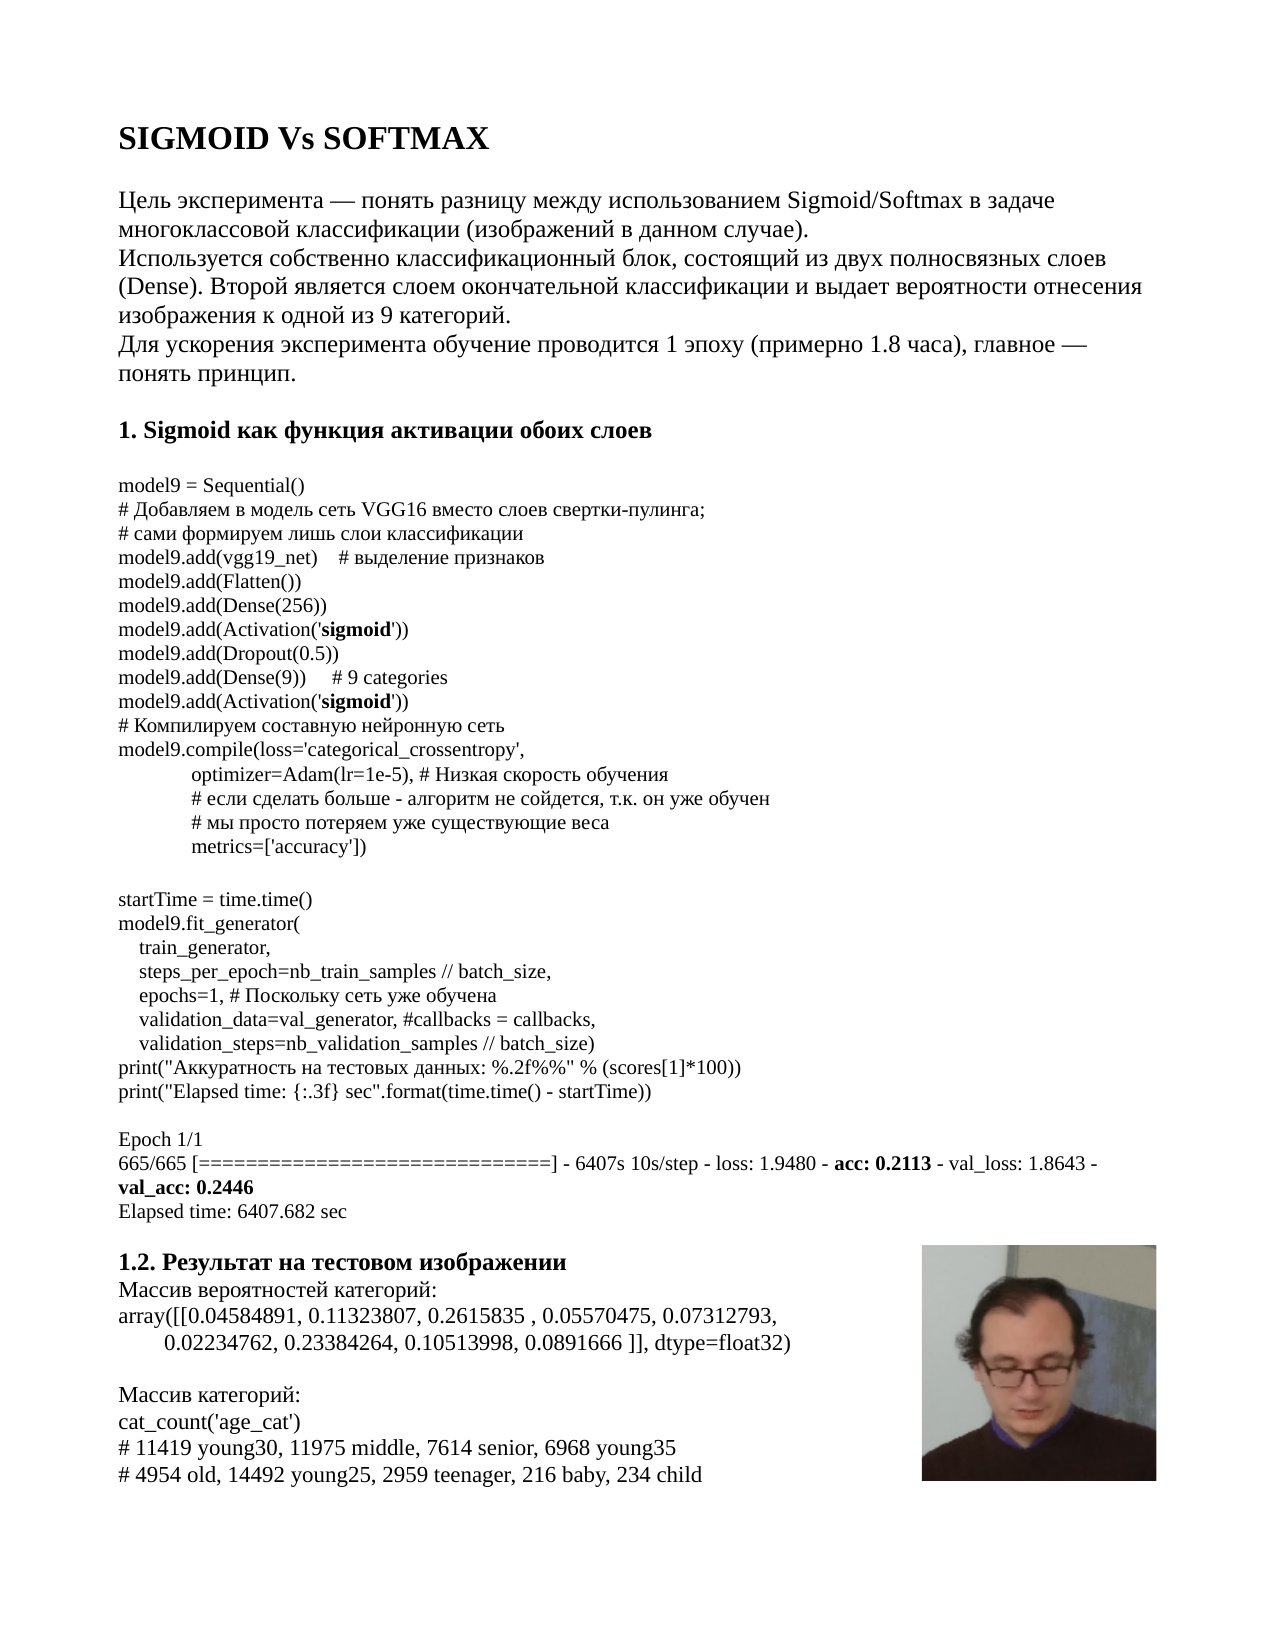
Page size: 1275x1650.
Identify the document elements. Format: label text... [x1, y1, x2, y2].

text cat_count('age_cat') [118, 1408, 921, 1434]
text 1. Sigmoid как функция активации обоих слоев [118, 415, 1157, 444]
text optimizer=Adam(lr=1e-5), # Низкая скорость обучения [118, 761, 1157, 786]
picture [921, 1245, 1157, 1481]
text metrics=['accuracy']) [118, 834, 1157, 858]
text array([[0.04584891, 0.11323807, 0.2615835 , 0.05570475, 0.07312793, [118, 1302, 921, 1329]
text model9 = Sequential() [118, 473, 1157, 497]
text startTime = time.time() [118, 886, 1157, 911]
text model9.add(Dense(256)) [118, 593, 1157, 617]
text # 4954 old, 14492 young25, 2959 teenager, 216 baby, 234 child [118, 1461, 1157, 1487]
text # Добавляем в модель сеть VGG16 вместо слоев свертки-пулинга; [118, 497, 1157, 521]
text model9.add(vgg19_net) # выделение признаков [118, 545, 1157, 569]
text model9.add(Activation('sigmoid')) [118, 617, 1157, 641]
text print("Elapsed time: {:.3f} sec".format(time.time() - startTime)) [118, 1079, 1157, 1103]
text validation_data=val_generator, #callbacks = callbacks, [118, 1007, 1157, 1031]
text Цель эксперимента — понять разницу между использованием Sigmoid/Softmax в задаче многоклассовой классификации (изображений в данном случае). [118, 185, 1157, 243]
text Epoch 1/1 [118, 1127, 1157, 1151]
text Elapsed time: 6407.682 sec [118, 1199, 1157, 1223]
text 665/665 [==============================] - 6407s 10s/step - loss: 1.9480 - acc: 0.2113 - val_loss: 1.8643 - val_acc: 0.2446 [118, 1151, 1157, 1199]
text steps_per_epoch=nb_train_samples // batch_size, [118, 959, 1157, 983]
text Массив категорий: [118, 1382, 921, 1408]
text model9.add(Dense(9)) # 9 categories [118, 665, 1157, 689]
text model9.add(Activation('sigmoid')) [118, 689, 1157, 713]
text model9.add(Flatten()) [118, 569, 1157, 593]
text model9.fit_generator( [118, 911, 1157, 934]
text train_generator, [118, 934, 1157, 959]
text # если сделать больше - алгоритм не сойдется, т.к. он уже обучен [118, 786, 1157, 809]
text Массив вероятностей категорий: [118, 1276, 921, 1302]
text model9.add(Dropout(0.5)) [118, 641, 1157, 665]
text SIGMOID Vs SOFTMAX [118, 118, 1157, 156]
text 0.02234762, 0.23384264, 0.10513998, 0.0891666 ]], dtype=float32) [118, 1329, 921, 1355]
text # 11419 young30, 11975 middle, 7614 senior, 6968 young35 [118, 1434, 921, 1461]
text Для ускорения эксперимента обучение проводится 1 эпоху (примерно 1.8 часа), главное — понять принцип. [118, 329, 1157, 386]
text print("Аккуратность на тестовых данных: %.2f%%" % (scores[1]*100)) [118, 1055, 1157, 1079]
text model9.compile(loss='categorical_crossentropy', [118, 737, 1157, 761]
text # мы просто потеряем уже существующие веса [118, 809, 1157, 834]
text 1.2. Результат на тестовом изображении [118, 1247, 921, 1276]
text validation_steps=nb_validation_samples // batch_size) [118, 1031, 1157, 1055]
text # сами формируем лишь слои классификации [118, 521, 1157, 545]
text epochs=1, # Поскольку сеть уже обучена [118, 983, 1157, 1007]
text Используется собственно классификационный блок, состоящий из двух полносвязных слоев (Dense). Второй является слоем окончательной классификации и выдает вероятности отнесения изображения к одной из 9 категорий. [118, 243, 1157, 329]
text # Компилируем составную нейронную сеть [118, 713, 1157, 737]
